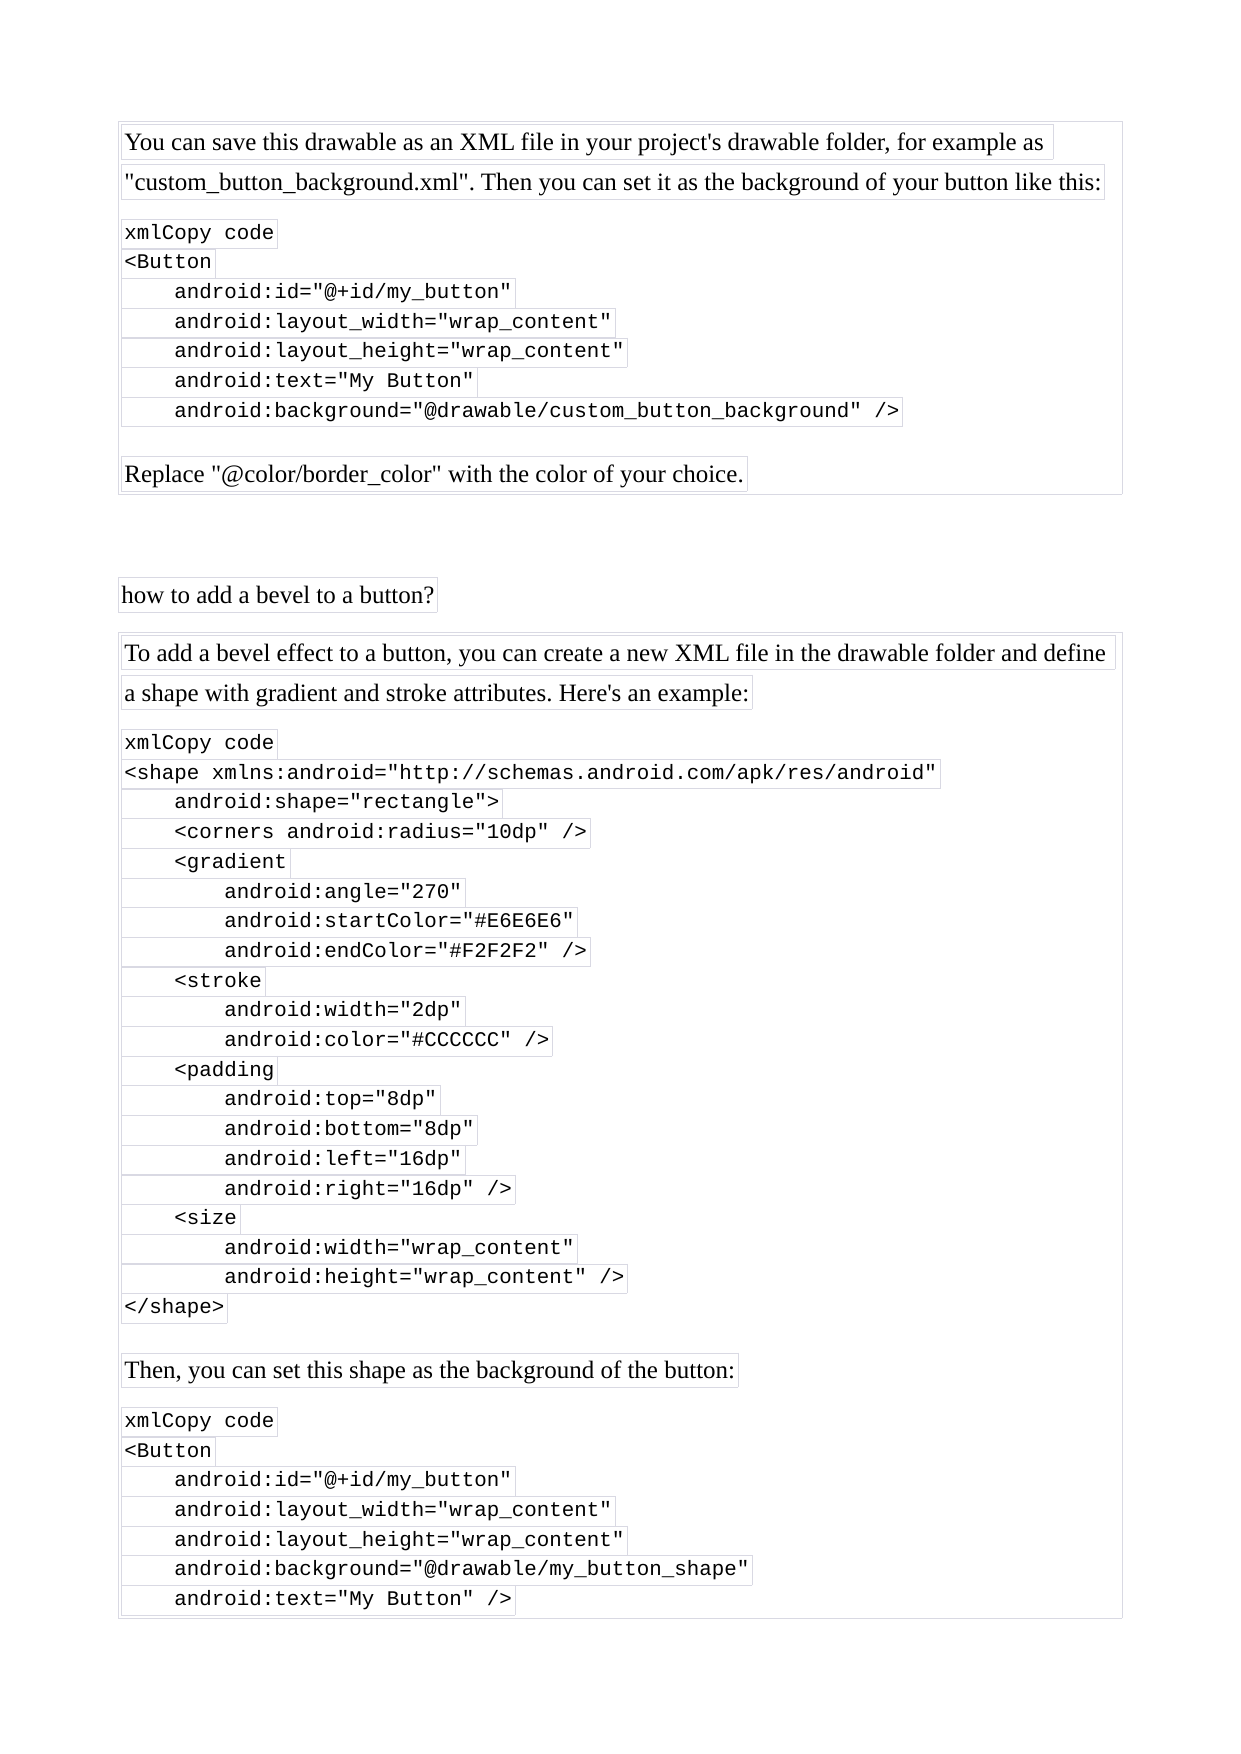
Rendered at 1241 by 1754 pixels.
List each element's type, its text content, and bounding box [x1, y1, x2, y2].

text android:right="16dp" /> [122, 1176, 515, 1201]
text [478, 364, 1122, 394]
text android:width="wrap_content" [241, 1231, 1122, 1261]
text android:right="16dp" /> [466, 1171, 1122, 1201]
text xmlCopy code [119, 1404, 1122, 1434]
text android:id="@+id/my_button" [122, 279, 515, 305]
text android:background="@drawable/my_button_shape" [628, 1552, 1122, 1582]
text [438, 577, 1122, 612]
text [216, 1434, 1122, 1463]
text <size [122, 1201, 1122, 1231]
text [503, 786, 1122, 815]
text <Button [122, 1438, 215, 1463]
text android:startColor="#E6E6E6" [122, 908, 577, 934]
text android:layout_height="wrap_content" [616, 334, 1122, 364]
text android:angle="270" [122, 874, 290, 878]
text </shape> [122, 1294, 227, 1323]
text [466, 1142, 1122, 1171]
text android:top="8dp" [278, 1082, 1122, 1112]
text To add a bevel effect to a button, you can create a new XML file in the drawable folder and define a shape with gradient and stroke attributes. Here's an example: [119, 633, 1122, 709]
text [266, 964, 1122, 993]
text <corners android:radius="10dp" /> [122, 819, 590, 845]
text android:height="wrap_content" /> [578, 1261, 1122, 1290]
text android:bottom="8dp" [122, 1116, 477, 1142]
text android:top="8dp" [122, 1086, 440, 1112]
text <gradient [122, 845, 1122, 874]
text android:id="@+id/my_button" [216, 275, 1122, 305]
text <padding [122, 1057, 277, 1082]
text how to add a bevel to a button? [119, 578, 437, 612]
text android:endColor="#F2F2F2" /> [578, 934, 1122, 964]
text android:layout_width="wrap_content" [516, 305, 1122, 334]
text android:endColor="#F2F2F2" /> [122, 938, 590, 964]
text android:color="#CCCCCC" /> [122, 1027, 552, 1053]
text android:width="2dp" [122, 997, 465, 1023]
text android:layout_height="wrap_content" [616, 1523, 1122, 1552]
text android:background="@drawable/custom_button_background" /> [478, 394, 1122, 427]
text android:text="My Button" /> [119, 1582, 1122, 1618]
text <stroke [122, 968, 265, 993]
text <shape xmlns:android="http://schemas.android.com/apk/res/android" [122, 760, 940, 786]
text android:background="@drawable/my_button_shape" [122, 1556, 752, 1582]
text android:layout_width="wrap_content" [122, 1497, 615, 1523]
text android:shape="rectangle"> [122, 790, 502, 815]
text [278, 1053, 1122, 1082]
text android:angle="270" [122, 879, 465, 904]
text android:width="wrap_content" [122, 1235, 577, 1261]
text android:layout_width="wrap_content" [122, 309, 615, 334]
text android:id="@+id/my_button" [122, 1467, 515, 1493]
text <corners android:radius="10dp" /> [503, 815, 1122, 845]
text [216, 245, 1122, 275]
text Replace "@color/border_color" with the color of your choice. [119, 453, 1122, 494]
text android:text="My Button" [122, 368, 477, 394]
text android:bottom="8dp" [441, 1112, 1122, 1142]
text android:left="16dp" [122, 1146, 465, 1171]
text You can save this drawable as an XML file in your project's drawable folder, for example as "custom_button_background.xml". Then you can set it as the background of your button like this: [119, 122, 1122, 199]
text [228, 1290, 1122, 1323]
text Then, you can set this shape as the background of the button: [119, 1349, 1122, 1387]
text android:background="@drawable/custom_button_background" /> [122, 398, 902, 426]
text android:angle="270" [291, 874, 1122, 904]
text android:startColor="#E6E6E6" [466, 904, 1122, 934]
text android:layout_height="wrap_content" [122, 1527, 627, 1552]
text xmlCopy code [119, 726, 1122, 756]
text android:color="#CCCCCC" /> [466, 1023, 1122, 1053]
text android:layout_width="wrap_content" [516, 1493, 1122, 1523]
text android:width="2dp" [266, 993, 1122, 1023]
text <shape xmlns:android="http://schemas.android.com/apk/res/android" [278, 756, 1122, 786]
text xmlCopy code [119, 216, 1122, 245]
text android:id="@+id/my_button" [216, 1463, 1122, 1493]
text <Button [122, 250, 215, 275]
text android:height="wrap_content" /> [122, 1265, 627, 1290]
text android:layout_height="wrap_content" [122, 339, 627, 364]
